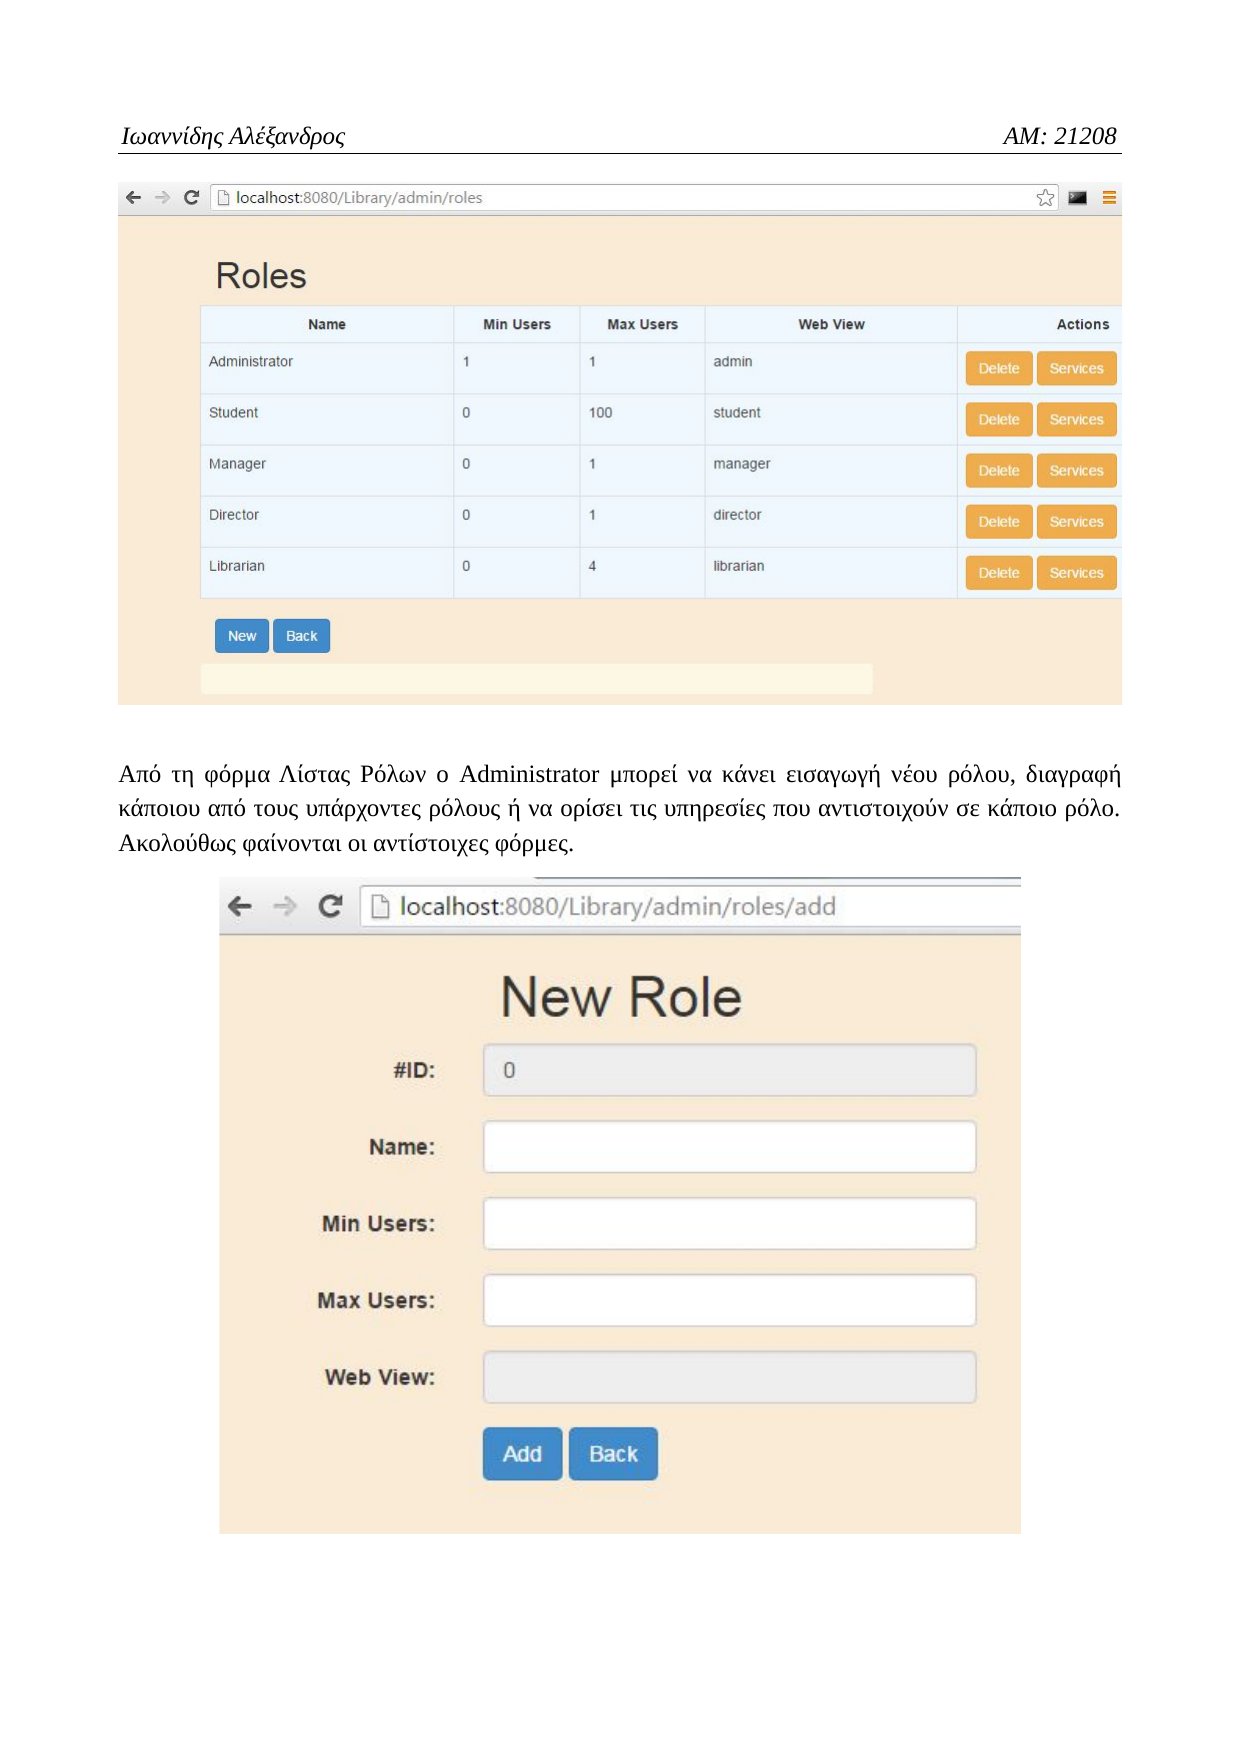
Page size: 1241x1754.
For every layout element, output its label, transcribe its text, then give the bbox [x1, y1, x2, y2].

text Από τη φόρμα Λίστας Ρόλων ο Administrator μπορεί να κάνει εισαγωγή νέου ρόλου, διαγραφή κάποιου από τους υπάρχοντες ρόλους ή να ορίσει τις υπηρεσίες που αντιστοιχούν σε κάποιο ρόλο. Ακολούθως φαίνονται οι αντίστοιχες φόρμες. [118, 759, 1122, 857]
picture [118, 182, 1123, 705]
picture [219, 877, 1021, 1534]
